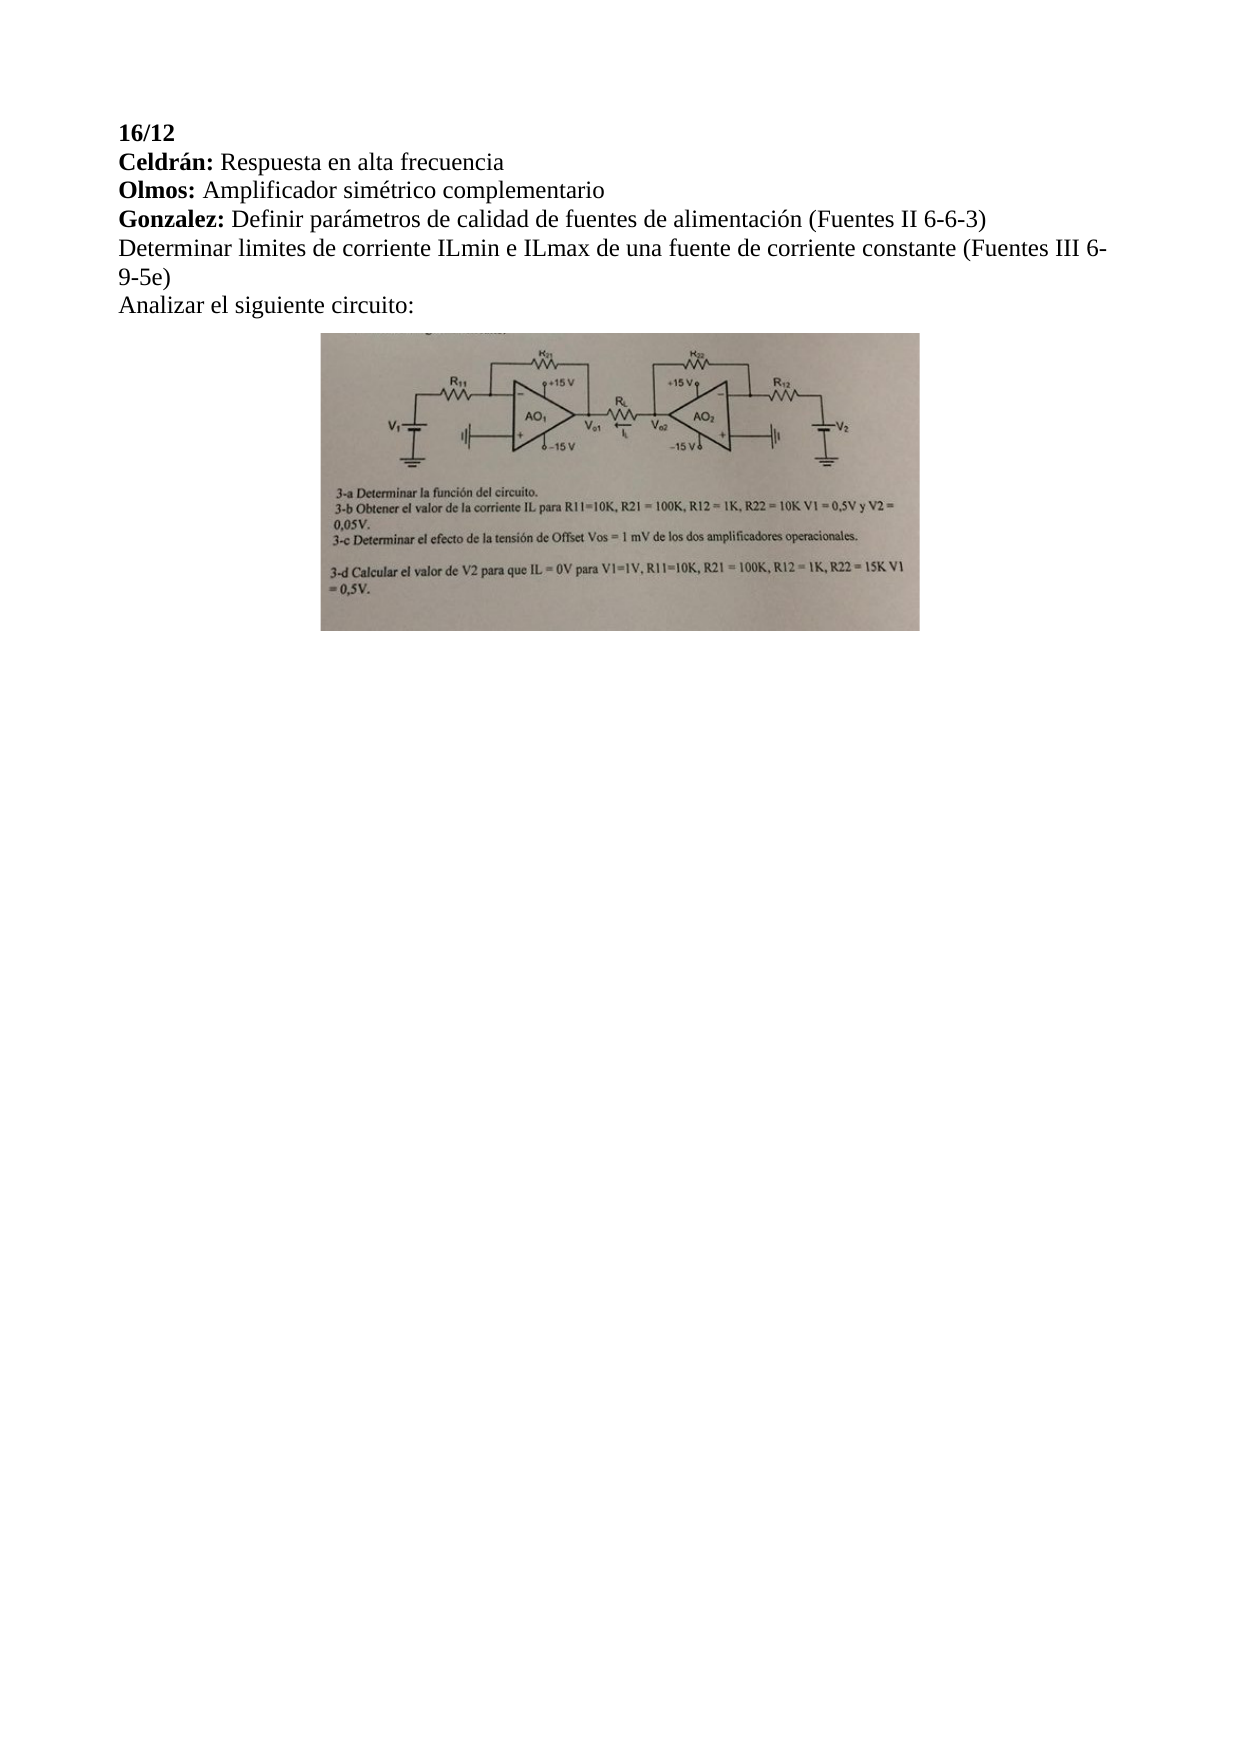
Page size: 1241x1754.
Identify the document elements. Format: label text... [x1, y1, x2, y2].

picture [320, 333, 920, 631]
text Analizar el siguiente circuito: [118, 291, 1122, 319]
text Gonzalez: Definir parámetros de calidad de fuentes de alimentación (Fuentes II 6-6-3) [118, 204, 1122, 233]
text 16/12 [118, 118, 1122, 147]
text Determinar limites de corriente ILmin e ILmax de una fuente de corriente constante (Fuentes III 6-9-5e) [118, 233, 1122, 291]
text Olmos: Amplificador simétrico complementario [118, 176, 1122, 204]
text Celdrán: Respuesta en alta frecuencia [118, 147, 1122, 176]
